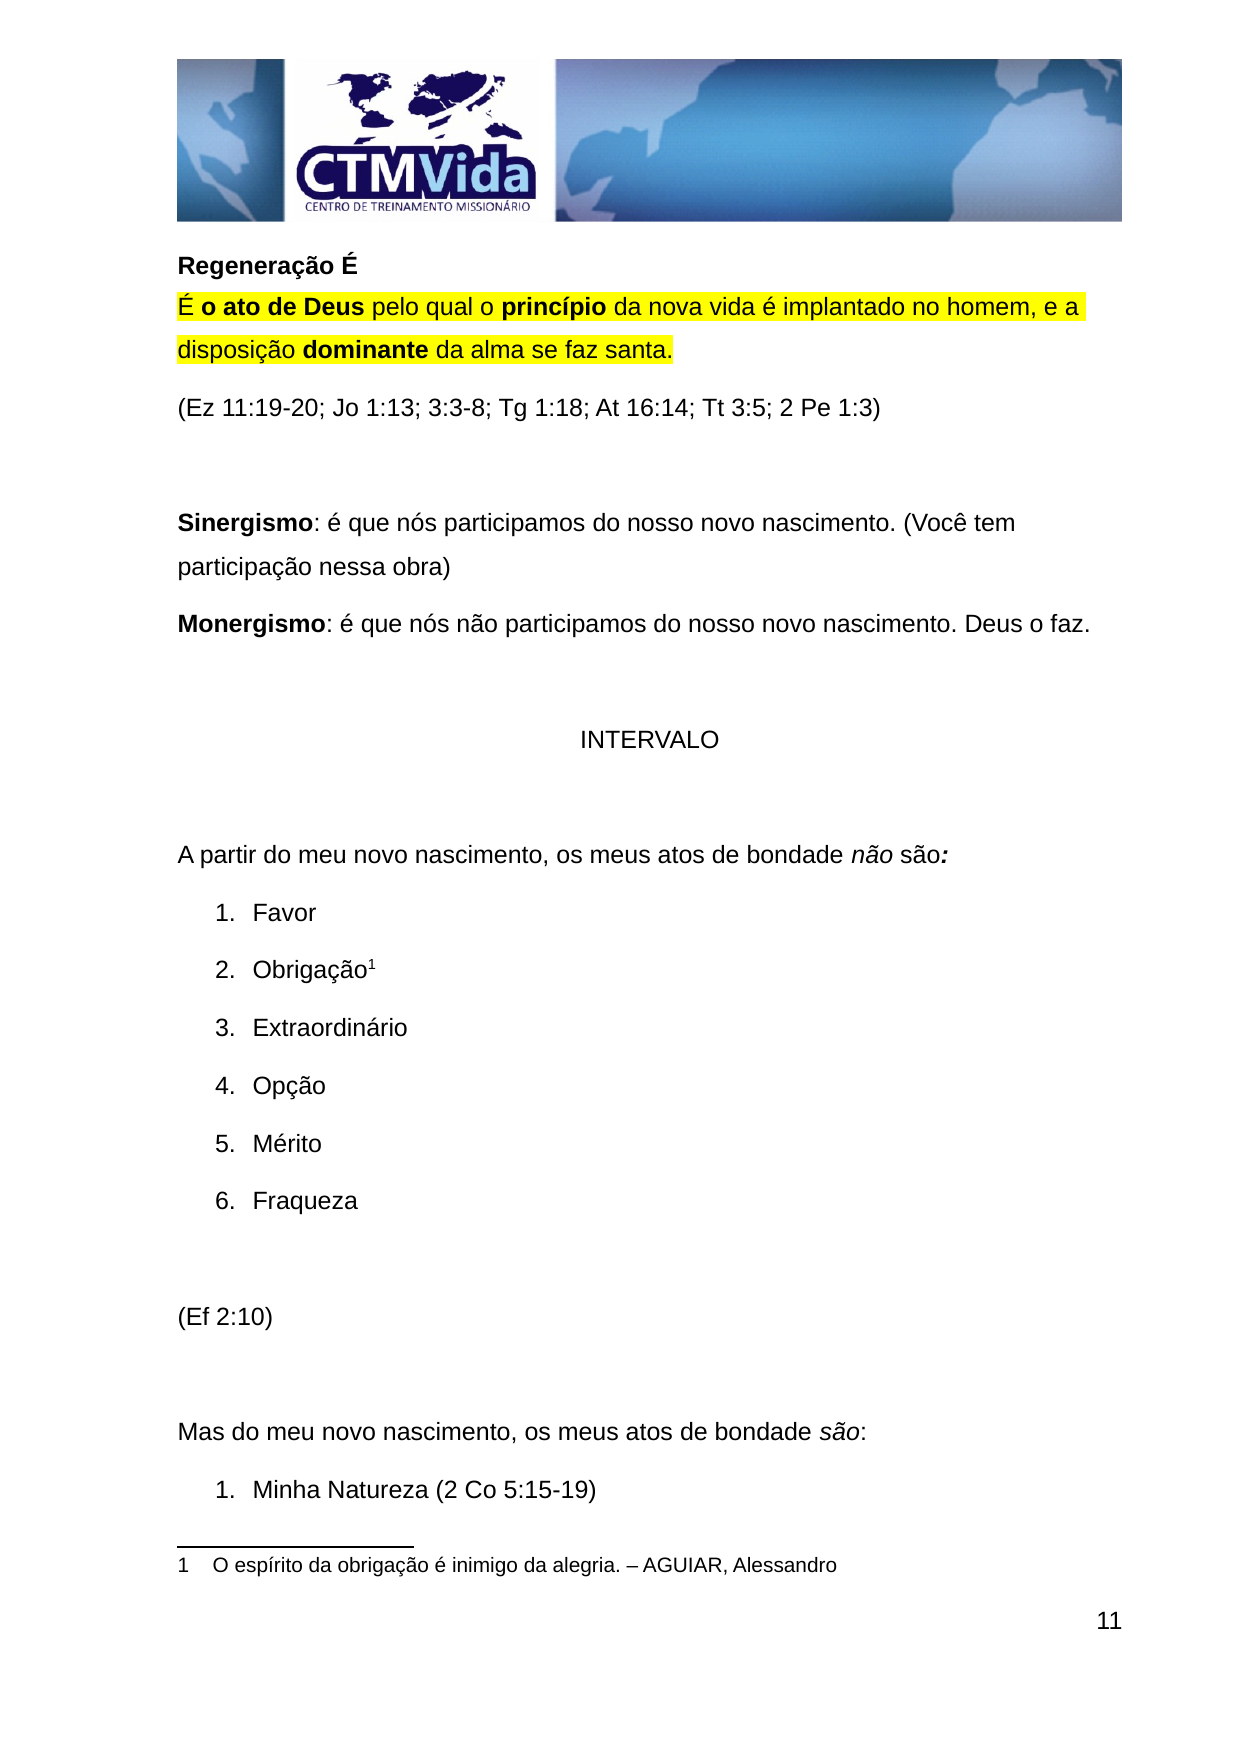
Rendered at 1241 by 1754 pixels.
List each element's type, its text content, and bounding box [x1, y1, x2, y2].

list Opção [215, 1071, 1122, 1100]
list Mérito [215, 1129, 1122, 1157]
list Extraordinário [215, 1013, 1122, 1042]
list O espírito da obrigação é inimigo da alegria. – AGUIAR, Alessandro [177, 1553, 1122, 1577]
list Fraqueza [215, 1186, 1122, 1215]
text Mas do meu novo nascimento, os meus atos de bondade são: [177, 1417, 1122, 1446]
text (Ef 2:10) [177, 1302, 1122, 1331]
subtitle Regeneração é [177, 251, 1122, 280]
text Sinergismo: é que nós participamos do nosso novo nascimento. (Você tem participação nessa obra) [177, 508, 1122, 580]
list Obrigação [215, 956, 1122, 984]
text INTERVALO [177, 725, 1122, 753]
text Monergismo: é que nós não participamos do nosso novo nascimento. Deus o faz. [177, 609, 1122, 638]
text A partir do meu novo nascimento, os meus atos de bondade não são: [177, 840, 1122, 869]
text (Ez 11:19-20; Jo 1:13; 3:3-8; Tg 1:18; At 16:14; Tt 3:5; 2 Pe 1:3) [177, 393, 1122, 422]
list Favor [215, 898, 1122, 927]
list Minha Natureza (2 Co 5:15-19) [215, 1475, 1122, 1504]
picture [177, 59, 1122, 222]
text É o ato de Deus pelo qual o princípio da nova vida é implantado no homem, e a disposição dominante da alma se faz santa. [177, 292, 1122, 364]
